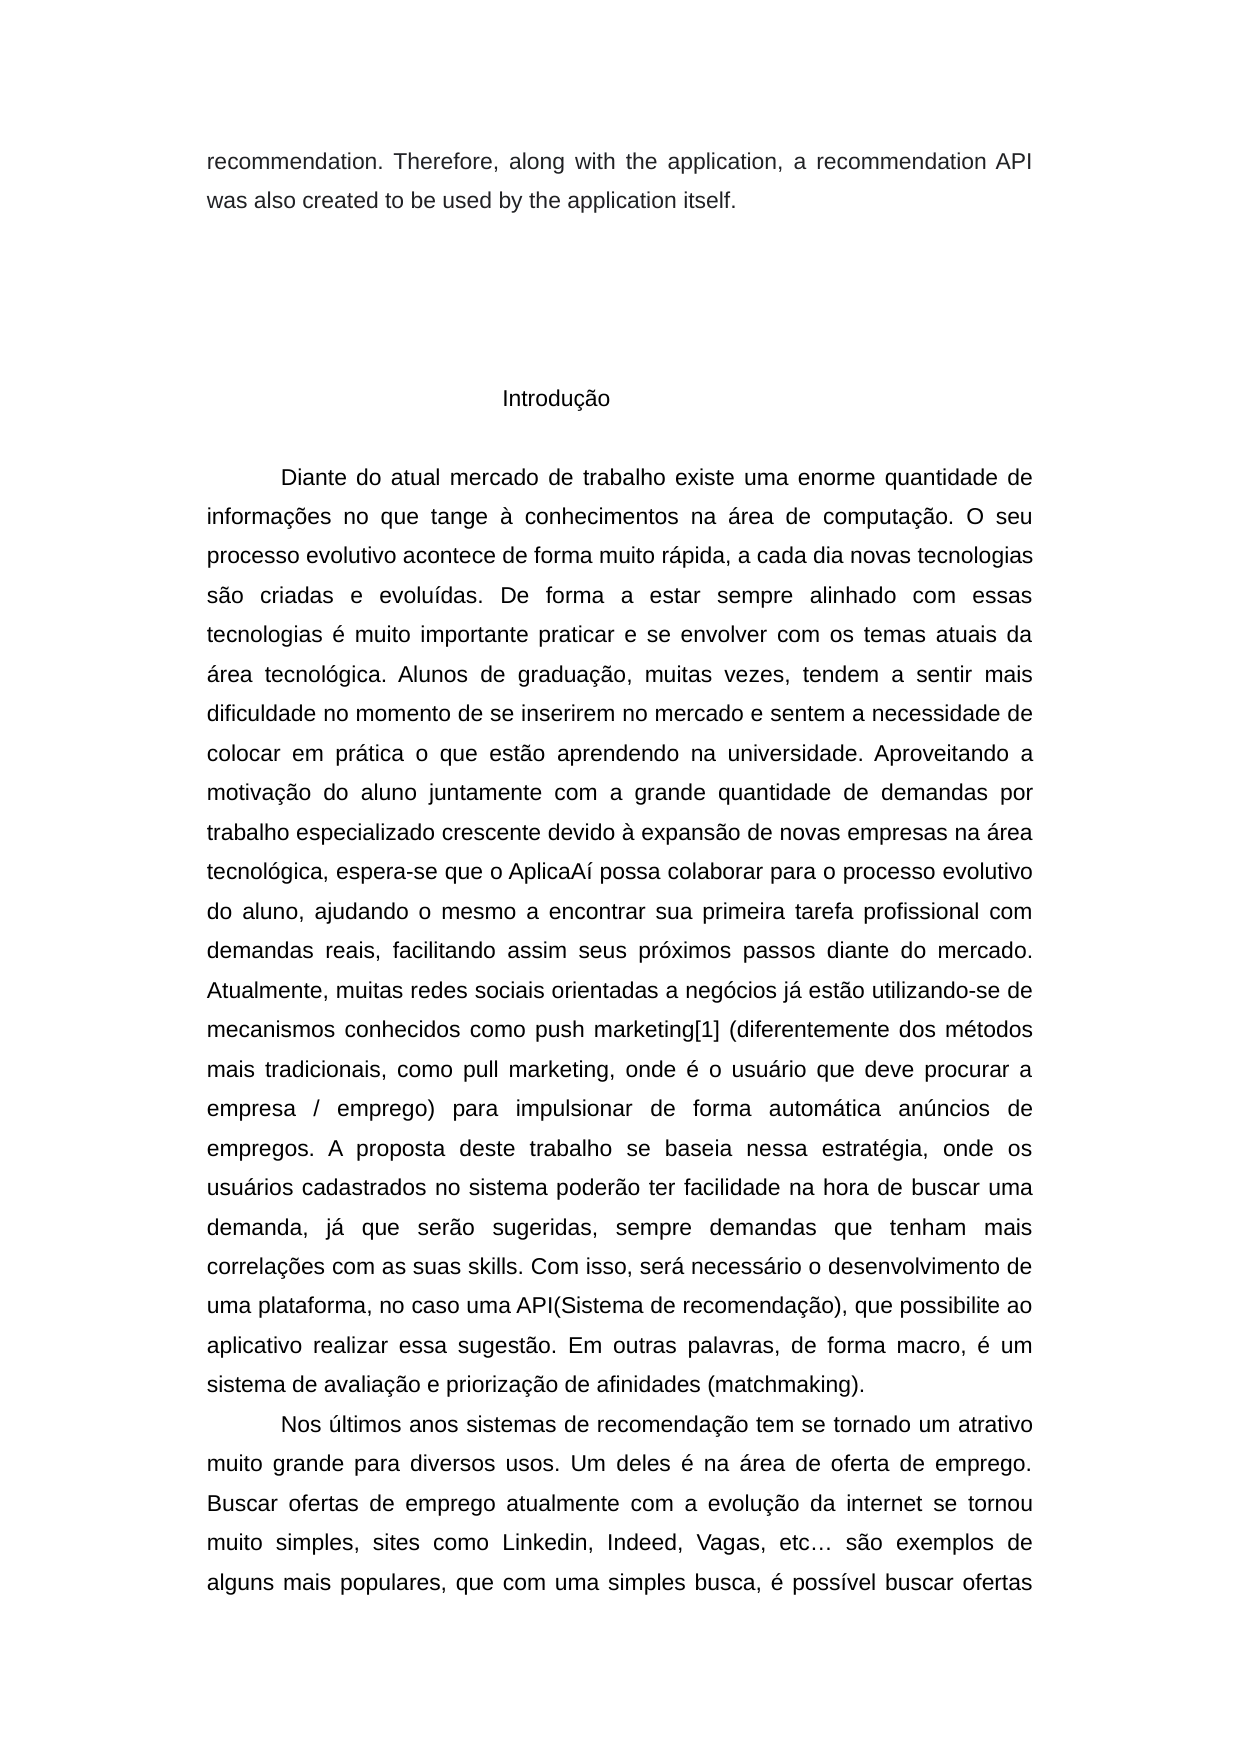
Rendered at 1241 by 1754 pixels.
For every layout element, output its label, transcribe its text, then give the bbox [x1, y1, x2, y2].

text recommendation. Therefore, along with the application, a recommendation API was also created to be used by the application itself. [207, 148, 1033, 213]
text Introdução [207, 384, 1033, 411]
text Nos últimos anos sistemas de recomendação tem se tornado um atrativo muito grande para diversos usos. Um deles é na área de oferta de emprego. Buscar ofertas de emprego atualmente com a evolução da internet se tornou muito simples, sites como Linkedin, Indeed, Vagas, etc… são exemplos de alguns mais populares, que com uma simples busca, é possível buscar ofertas [207, 1411, 1033, 1595]
text Diante do atual mercado de trabalho existe uma enorme quantidade de informações no que tange à conhecimentos na área de computação. O seu processo evolutivo acontece de forma muito rápida, a cada dia novas tecnologias são criadas e evoluídas. De forma a estar sempre alinhado com essas tecnologias é muito importante praticar e se envolver com os temas atuais da área tecnológica. Alunos de graduação, muitas vezes, tendem a sentir mais dificuldade no momento de se inserirem no mercado e sentem a necessidade de colocar em prática o que estão aprendendo na universidade. Aproveitando a motivação do aluno juntamente com a grande quantidade de demandas por trabalho especializado crescente devido à expansão de novas empresas na área tecnológica, espera-se que o AplicaAí possa colaborar para o processo evolutivo do aluno, ajudando o mesmo a encontrar sua primeira tarefa profissional com demandas reais, facilitando assim seus próximos passos diante do mercado. Atualmente, muitas redes sociais orientadas a negócios já estão utilizando-se de mecanismos conhecidos como push marketing[1] (diferentemente dos métodos mais tradicionais, como pull marketing, onde é o usuário que deve procurar a empresa / emprego) para impulsionar de forma automática anúncios de empregos. A proposta deste trabalho se baseia nessa estratégia, onde os usuários cadastrados no sistema poderão ter facilidade na hora de buscar uma demanda, já que serão sugeridas, sempre demandas que tenham mais correlações com as suas skills. Com isso, será necessário o desenvolvimento de uma plataforma, no caso uma API(Sistema de recomendação), que possibilite ao aplicativo realizar essa sugestão. Em outras palavras, de forma macro, é um sistema de avaliação e priorização de afinidades (matchmaking). [207, 463, 1033, 1398]
